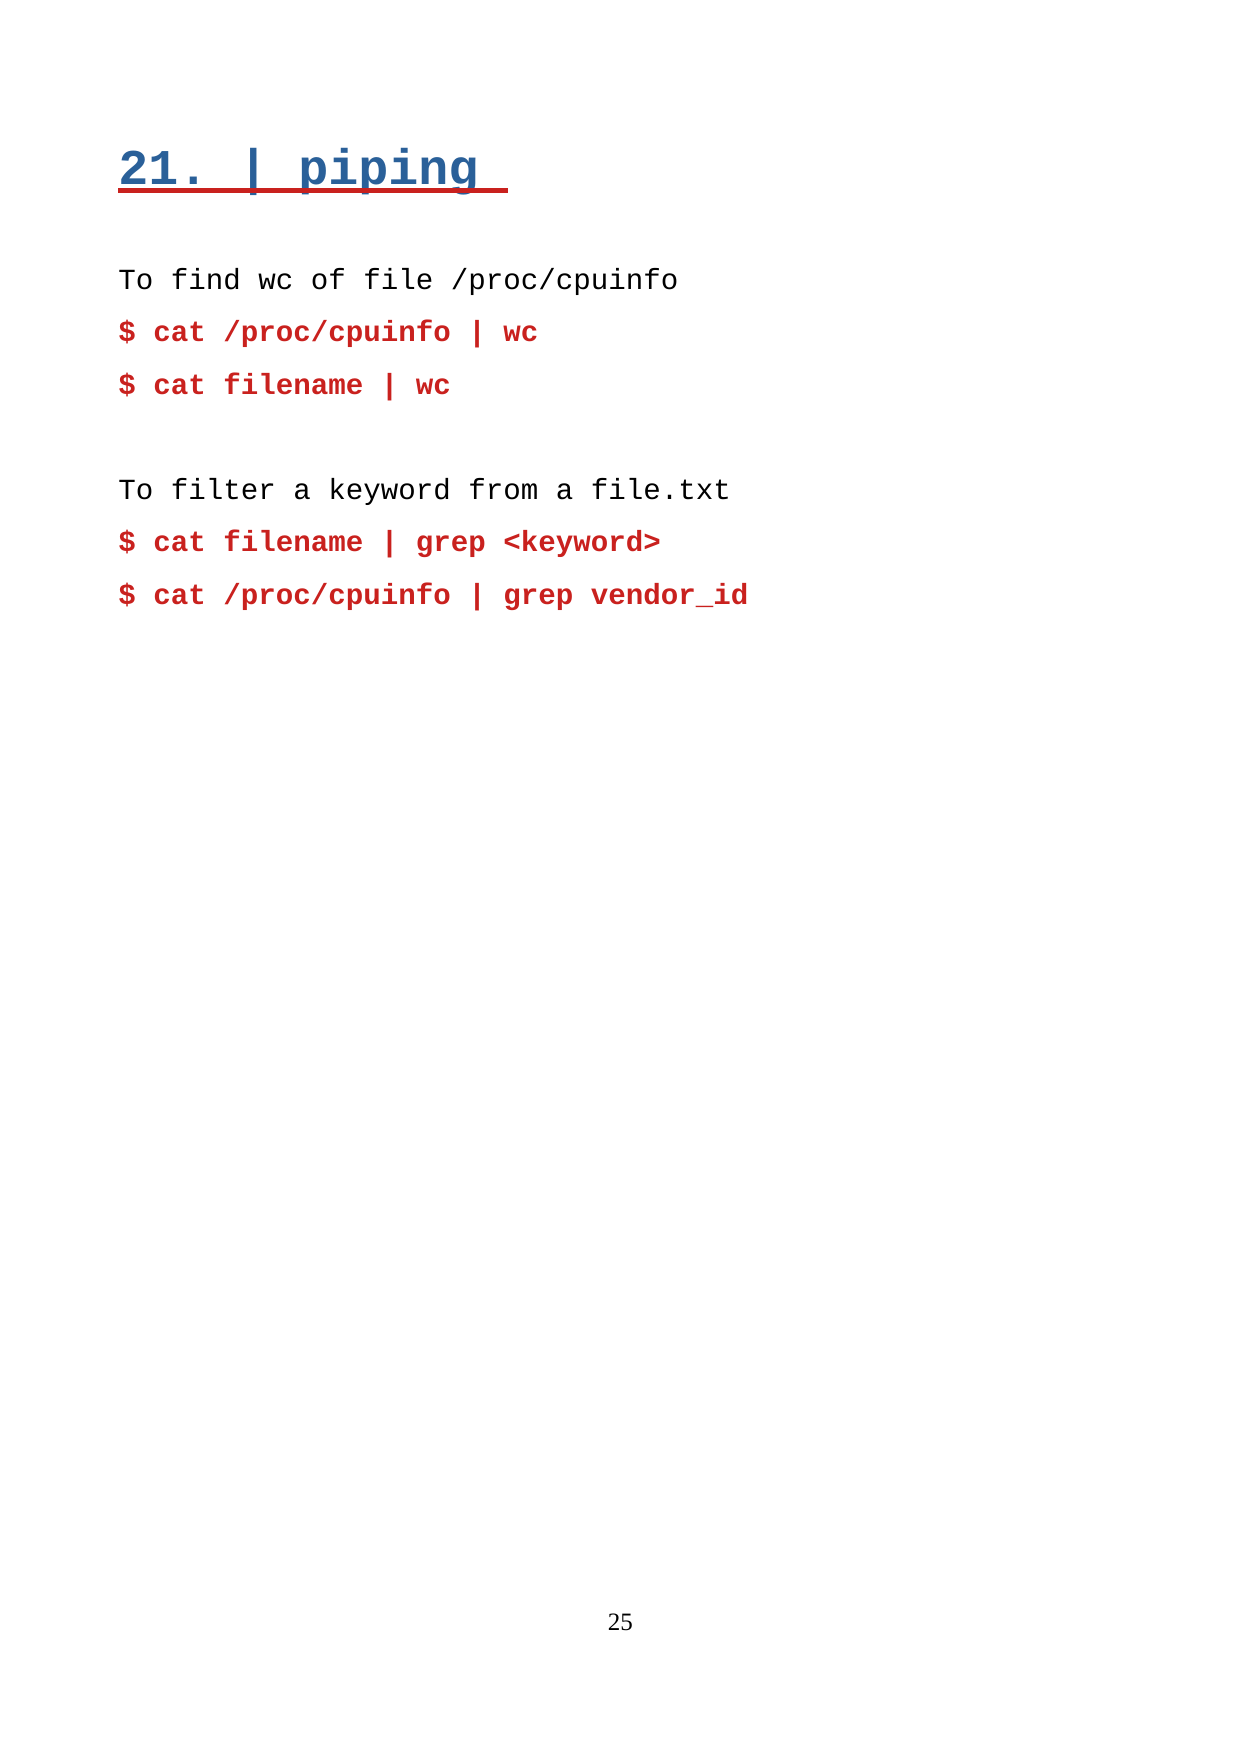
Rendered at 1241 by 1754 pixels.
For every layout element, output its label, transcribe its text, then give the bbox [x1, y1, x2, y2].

text $ cat filename | grep <keyword> [118, 527, 1122, 561]
subtitle 21. | piping [118, 143, 1122, 200]
text $ cat /proc/cpuinfo | grep vendor_id [118, 580, 1122, 613]
text To find wc of file /proc/cpuinfo [118, 265, 1122, 298]
text $ cat /proc/cpuinfo | wc [118, 317, 1122, 350]
text $ cat filename | wc [118, 370, 1122, 403]
text To filter a keyword from a file.txt [118, 475, 1122, 508]
